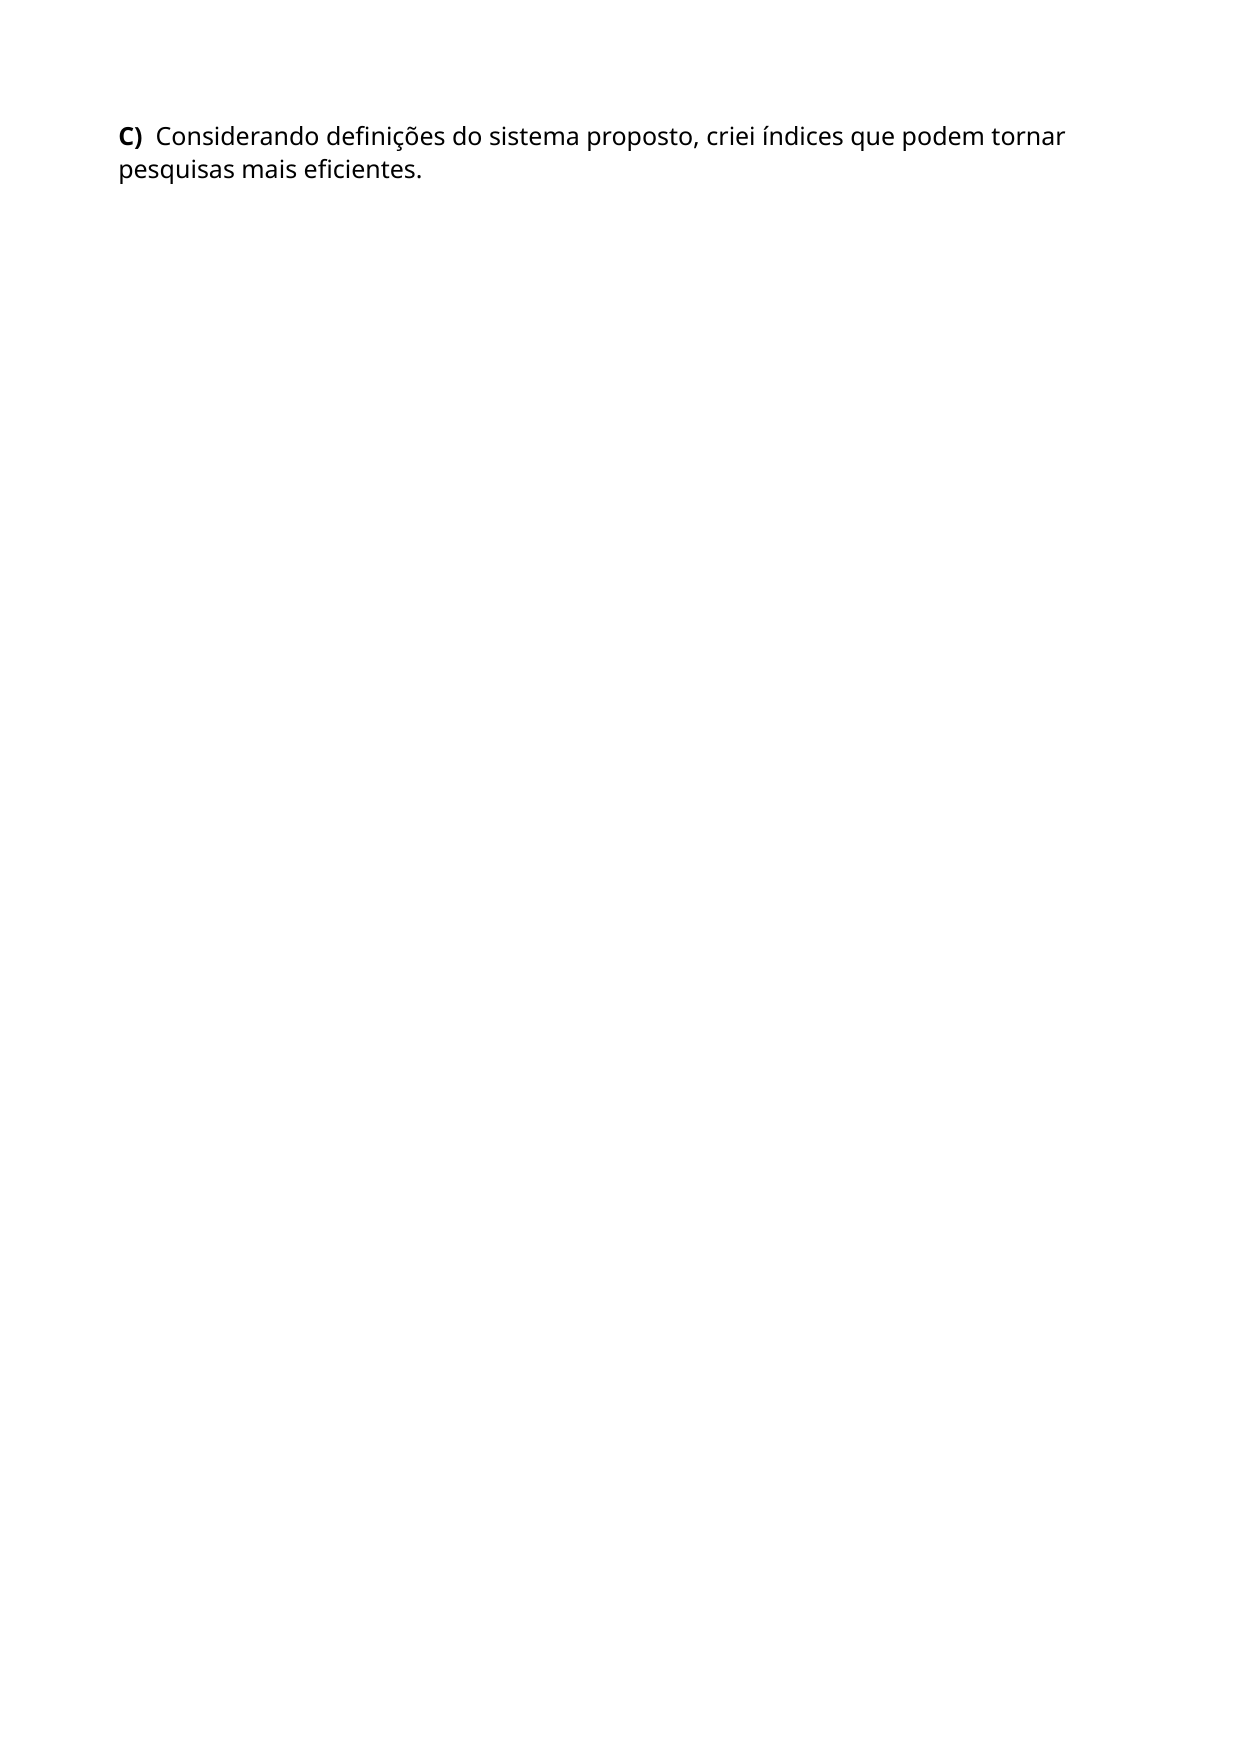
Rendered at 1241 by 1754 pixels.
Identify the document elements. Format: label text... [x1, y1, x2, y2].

text C) Considerando definições do sistema proposto, criei índices que podem tornar pesquisas mais eficientes. [118, 118, 1122, 186]
